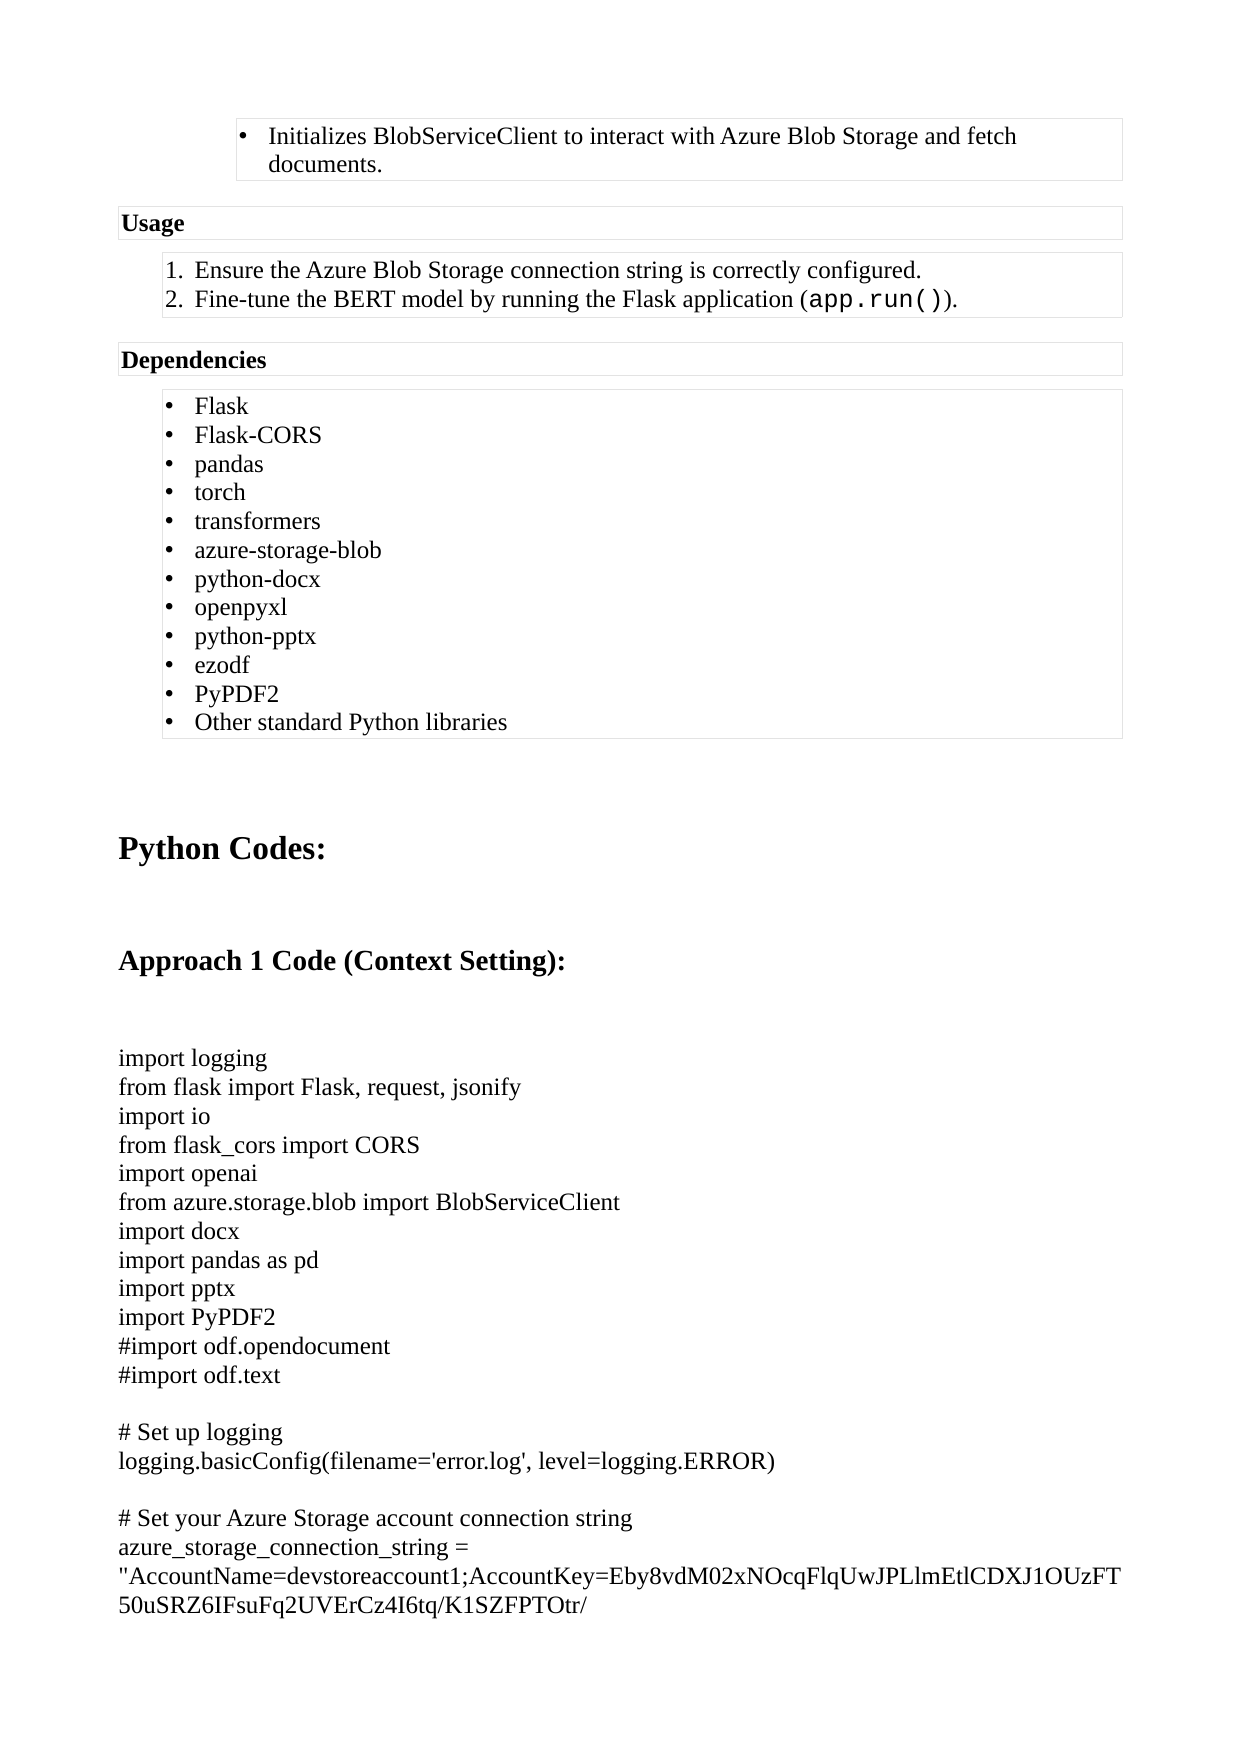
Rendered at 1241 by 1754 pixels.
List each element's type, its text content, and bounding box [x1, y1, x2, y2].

list python-pptx [163, 618, 1122, 647]
text import PyPDF2 [118, 1302, 1122, 1331]
list Other standard Python libraries [163, 705, 1122, 738]
text # Set up logging [118, 1417, 1122, 1446]
list azure-storage-blob [163, 532, 1122, 561]
text import io [118, 1101, 1122, 1130]
text azure_storage_connection_string = "AccountName=devstoreaccount1;AccountKey=Eby8vdM02xNOcqFlqUwJPLlmEtlCDXJ1OUzFT50uSRZ6IFsuFq2UVErCz4I6tq/K1SZFPTOtr/ [118, 1532, 1122, 1618]
text import pandas as pd [118, 1245, 1122, 1273]
text from azure.storage.blob import BlobServiceClient [118, 1187, 1122, 1216]
list PyPDF2 [163, 676, 1122, 705]
text #import odf.text [118, 1360, 1122, 1388]
list Initializes BlobServiceClient to interact with Azure Blob Storage and fetch documents. [237, 119, 1122, 180]
list torch [163, 475, 1122, 503]
text # Set your Azure Storage account connection string [118, 1503, 1122, 1532]
text logging.basicConfig(filename='error.log', level=logging.ERROR) [118, 1446, 1122, 1475]
list Ensure the Azure Blob Storage connection string is correctly configured. [163, 253, 1122, 281]
subtitle Dependencies [119, 343, 1122, 375]
text from flask_cors import CORS [118, 1130, 1122, 1158]
text import openai [118, 1158, 1122, 1187]
text #import odf.opendocument [118, 1331, 1122, 1360]
text Approach 1 Code (Context Setting): [118, 943, 1122, 976]
subtitle Usage [119, 207, 1122, 239]
list python-docx [163, 561, 1122, 590]
text Python Codes: [118, 828, 1122, 866]
list pandas [163, 446, 1122, 475]
text import pptx [118, 1273, 1122, 1302]
list Flask-CORS [163, 417, 1122, 446]
text import docx [118, 1216, 1122, 1245]
list transformers [163, 503, 1122, 532]
text from flask import Flask, request, jsonify [118, 1072, 1122, 1101]
list Flask [163, 390, 1122, 417]
list openpyxl [163, 590, 1122, 618]
text import logging [118, 1043, 1122, 1072]
list ezodf [163, 647, 1122, 676]
list Fine-tune the BERT model by running the Flask application (app.run()). [163, 281, 1122, 317]
